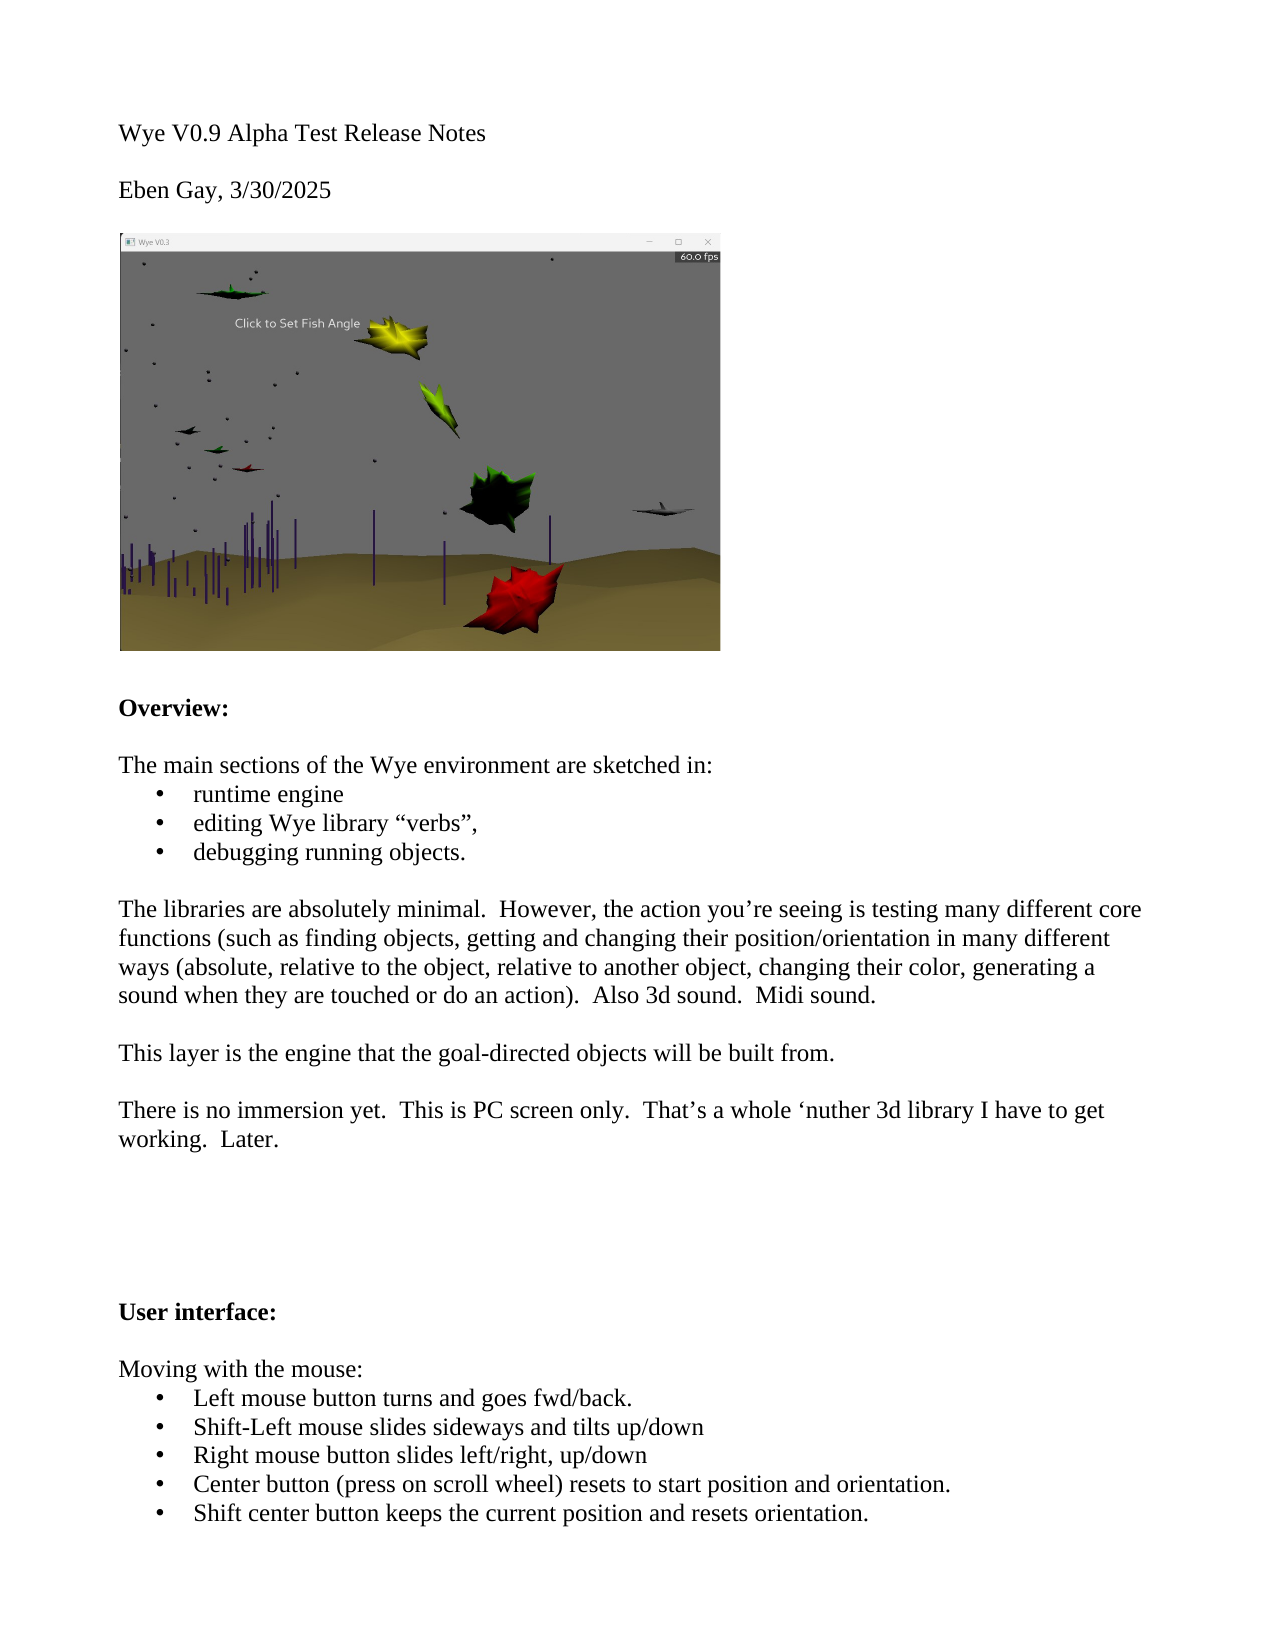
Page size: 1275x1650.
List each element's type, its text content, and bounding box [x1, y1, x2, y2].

text There is no immersion yet. This is PC screen only. That’s a whole ‘nuther 3d library I have to get working. Later. [118, 1096, 1157, 1153]
list editing Wye library “verbs”, [156, 808, 1157, 837]
list Right mouse button slides left/right, up/down [156, 1441, 1157, 1469]
text User interface: [118, 1297, 1157, 1326]
text Moving with the mouse: [118, 1354, 1157, 1383]
text Wye V0.9 Alpha Test Release Notes [118, 118, 1157, 147]
text The main sections of the Wye environment are sketched in: [118, 751, 1157, 779]
picture [120, 233, 721, 651]
list debugging running objects. [156, 837, 1157, 866]
text This layer is the engine that the goal-directed objects will be built from. [118, 1038, 1157, 1067]
text Overview: [118, 693, 1157, 722]
text Eben Gay, 3/30/2025 [118, 176, 1157, 204]
list runtime engine [156, 779, 1157, 808]
text The libraries are absolutely minimal. However, the action you’re seeing is testing many different core functions (such as finding objects, getting and changing their position/orientation in many different ways (absolute, relative to the object, relative to another object, changing their color, generating a sound when they are touched or do an action). Also 3d sound. Midi sound. [118, 894, 1157, 1009]
list Shift-Left mouse slides sideways and tilts up/down [156, 1412, 1157, 1441]
list Center button (press on scroll wheel) resets to start position and orientation. [156, 1469, 1157, 1498]
list Left mouse button turns and goes fwd/back. [156, 1383, 1157, 1412]
list Shift center button keeps the current position and resets orientation. [156, 1498, 1157, 1527]
